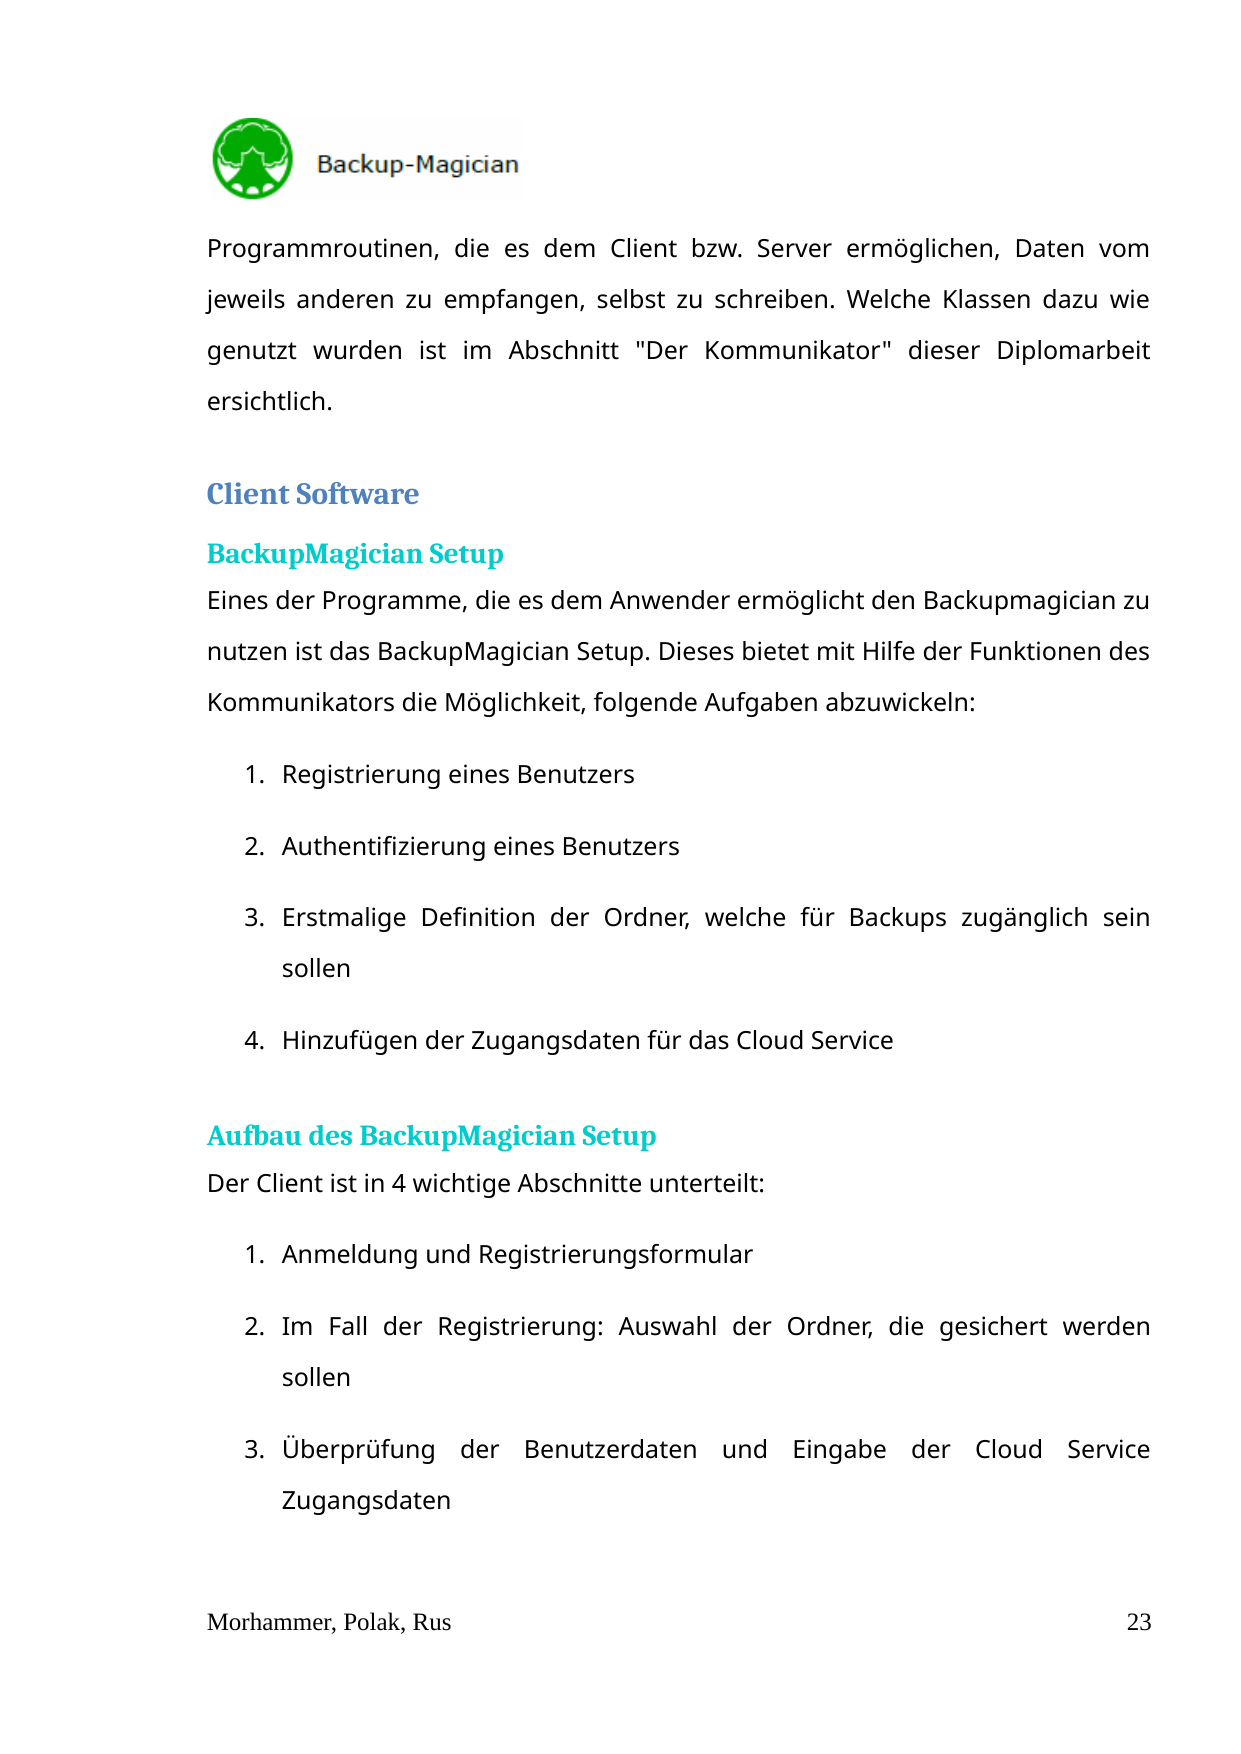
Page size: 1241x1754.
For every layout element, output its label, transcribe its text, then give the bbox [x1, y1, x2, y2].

subtitle Client Software [207, 476, 1152, 512]
list Hinzufügen der Zugangsdaten für das Cloud Service [244, 1023, 1152, 1057]
list Überprüfung der Benutzerdaten und Eingabe der Cloud Service Zugangsdaten [244, 1431, 1152, 1517]
list Erstmalige Definition der Ordner, welche für Backups zugänglich sein sollen [244, 900, 1152, 985]
text Der Client ist in 4 wichtige Abschnitte unterteilt: [207, 1165, 1152, 1199]
subtitle BackupMagician Setup [207, 537, 1152, 570]
list Authentifizierung eines Benutzers [244, 828, 1152, 862]
text Eines der Programme, die es dem Anwender ermöglicht den Backupmagician zu nutzen ist das BackupMagician Setup. Dieses bietet mit Hilfe der Funktionen des Kommunikators die Möglichkeit, folgende Aufgaben abzuwickeln: [207, 583, 1152, 719]
list Registrierung eines Benutzers [244, 757, 1152, 791]
subtitle Aufbau des BackupMagician Setup [207, 1119, 1152, 1153]
list Im Fall der Registrierung: Auswahl der Ordner, die gesichert werden sollen [244, 1309, 1152, 1394]
picture [210, 118, 523, 201]
list Anmeldung und Registrierungsformular [244, 1237, 1152, 1271]
text Programmroutinen, die es dem Client bzw. Server ermöglichen, Daten vom jeweils anderen zu empfangen, selbst zu schreiben. Welche Klassen dazu wie genutzt wurden ist im Abschnitt "Der Kommunikator" dieser Diplomarbeit ersichtlich. [207, 230, 1152, 417]
